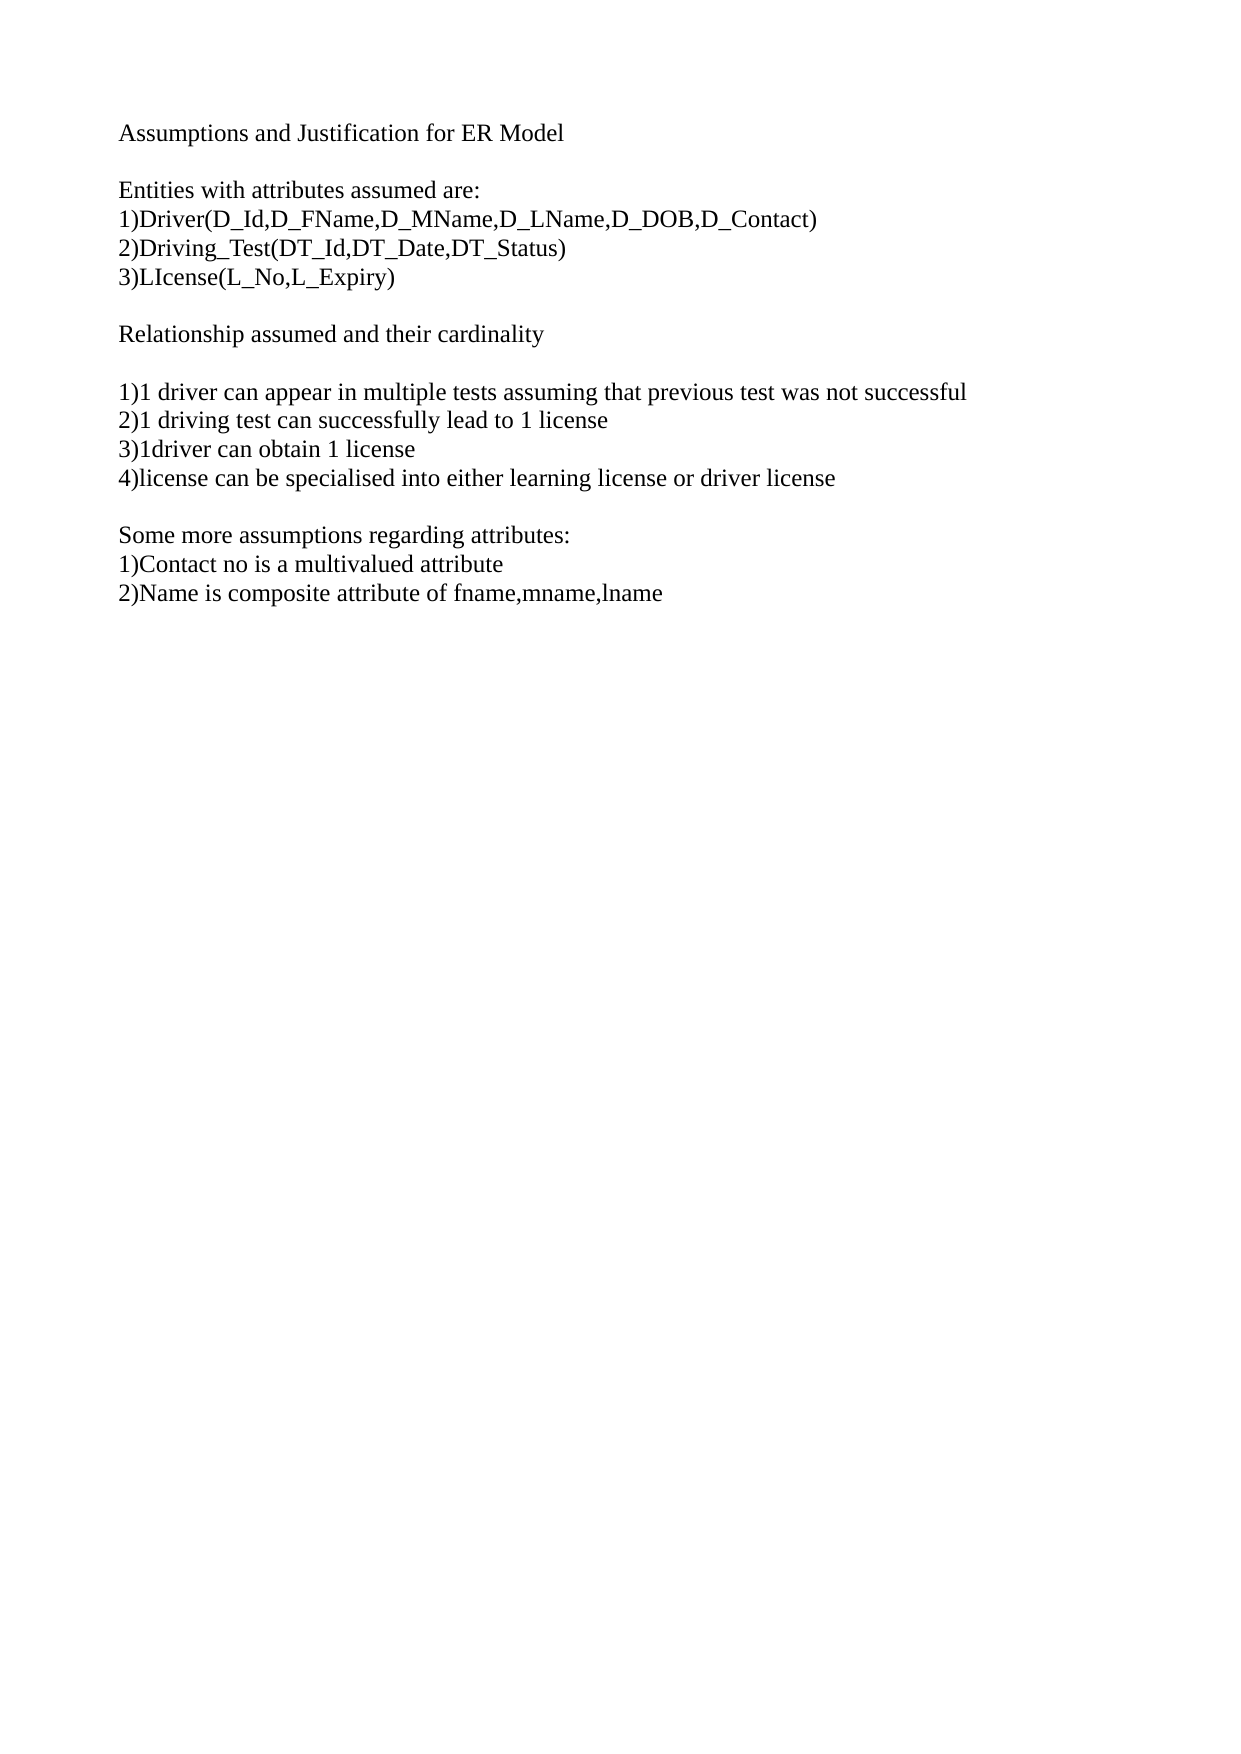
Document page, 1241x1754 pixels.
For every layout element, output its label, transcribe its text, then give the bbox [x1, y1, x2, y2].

text 3)LIcense(L_No,L_Expiry) [118, 262, 1122, 291]
text 3)1driver can obtain 1 license [118, 434, 1122, 463]
text Some more assumptions regarding attributes: [118, 521, 1122, 549]
text 2)Name is composite attribute of fname,mname,lname [118, 578, 1122, 607]
text 1)1 driver can appear in multiple tests assuming that previous test was not successful [118, 377, 1122, 406]
text 2)Driving_Test(DT_Id,DT_Date,DT_Status) [118, 233, 1122, 262]
text Entities with attributes assumed are: [118, 176, 1122, 204]
text 2)1 driving test can successfully lead to 1 license [118, 406, 1122, 434]
text 1)Driver(D_Id,D_FName,D_MName,D_LName,D_DOB,D_Contact) [118, 204, 1122, 233]
text Relationship assumed and their cardinality [118, 319, 1122, 348]
text 4)license can be specialised into either learning license or driver license [118, 463, 1122, 492]
text 1)Contact no is a multivalued attribute [118, 549, 1122, 578]
text Assumptions and Justification for ER Model [118, 118, 1122, 147]
